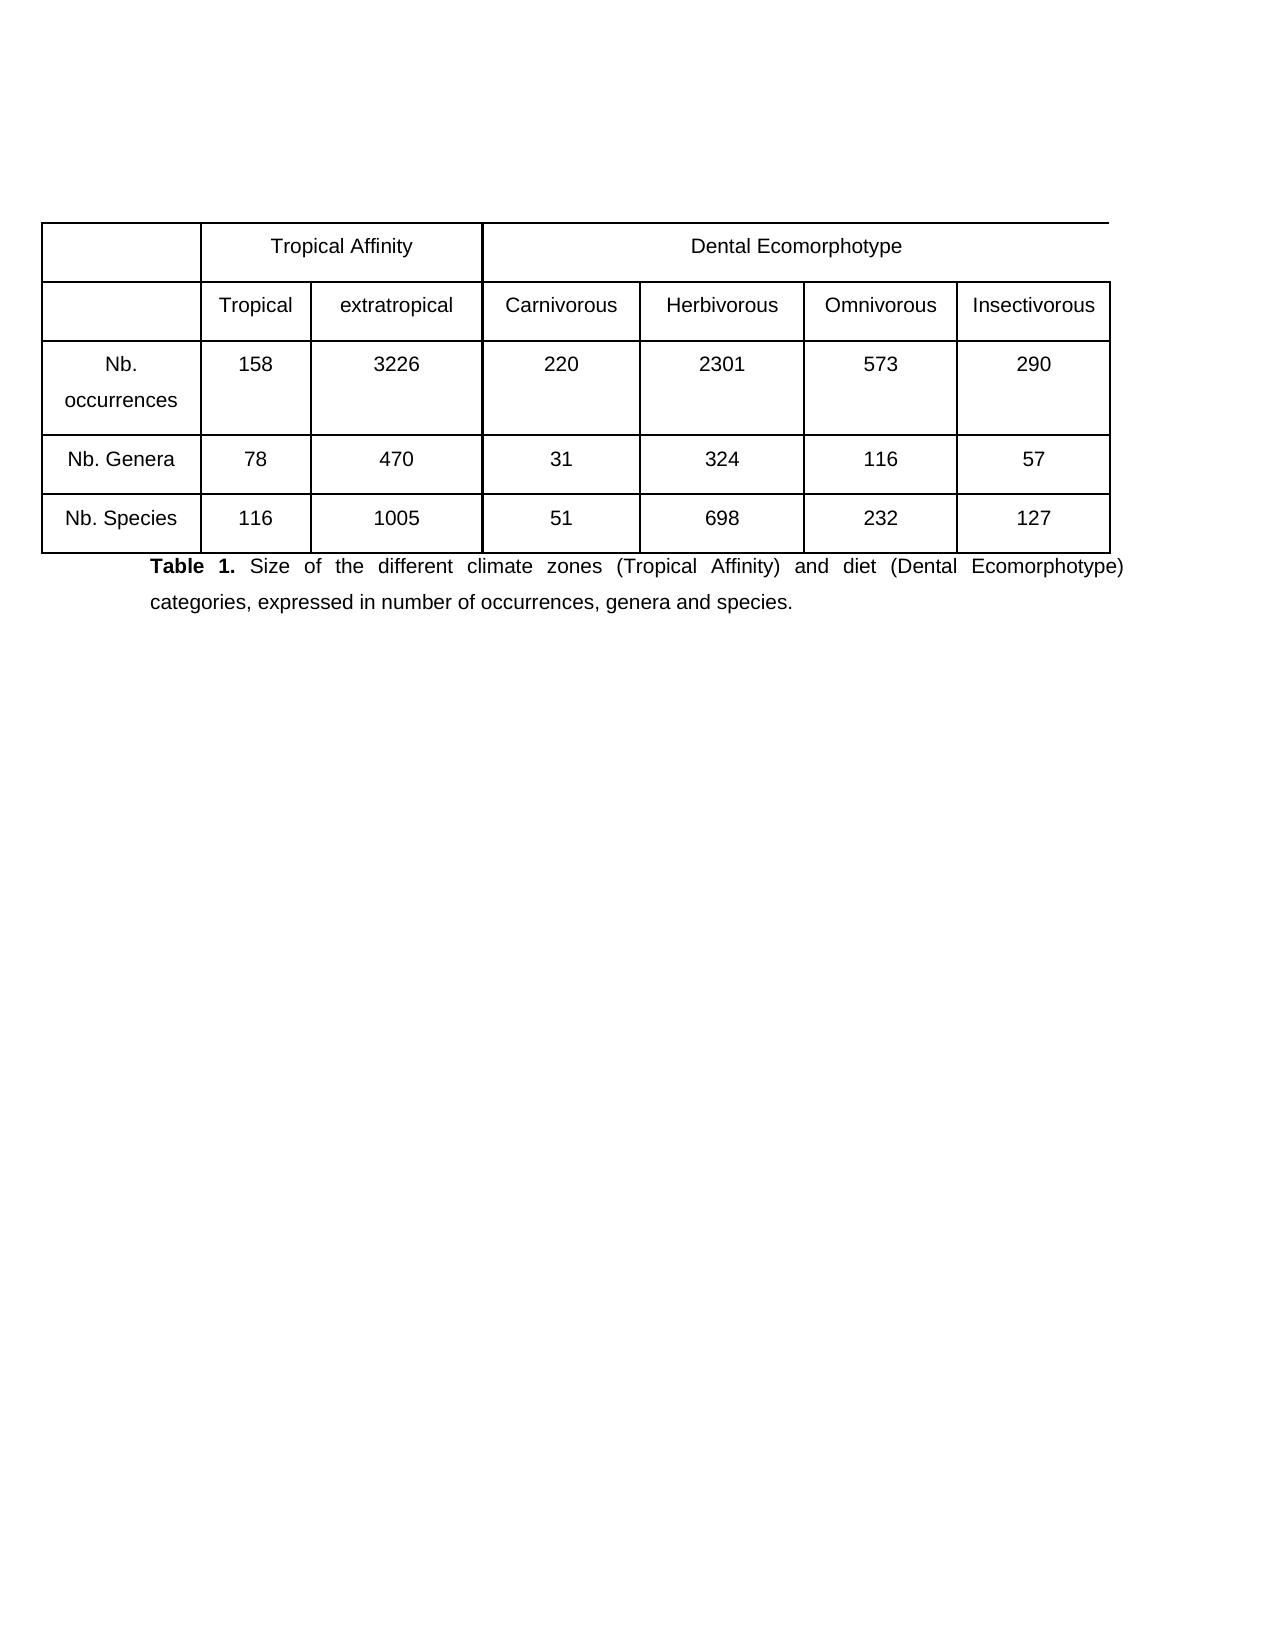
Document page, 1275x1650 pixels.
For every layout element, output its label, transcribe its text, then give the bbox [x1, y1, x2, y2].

table_cell 116 [805, 436, 956, 493]
table_cell 232 [805, 495, 956, 552]
table_cell 573 [805, 342, 956, 434]
table_header Tropical Affinity [202, 224, 481, 281]
table_cell 158 [202, 342, 310, 434]
table_cell 57 [958, 436, 1109, 493]
table_cell 698 [641, 495, 803, 552]
table_cell 290 [958, 342, 1109, 434]
table_cell Tropical [202, 283, 310, 339]
table_cell 1005 [312, 495, 481, 552]
table_cell Nb. Genera [43, 436, 200, 493]
table_cell 324 [641, 436, 803, 493]
table_header [43, 224, 200, 281]
table_cell 220 [484, 342, 639, 434]
table_cell Herbivorous [641, 283, 803, 339]
table_cell Omnivorous [805, 283, 956, 339]
table_cell 3226 [312, 342, 481, 434]
table_cell 31 [484, 436, 639, 493]
table_cell extratropical [312, 283, 481, 339]
table_header Dental Ecomorphotype [484, 224, 1109, 281]
table_cell 127 [958, 495, 1109, 552]
table_cell Carnivorous [484, 283, 639, 339]
table_cell 116 [202, 495, 310, 552]
table_cell [43, 283, 200, 339]
table_cell 470 [312, 436, 481, 493]
table_cell 2301 [641, 342, 803, 434]
text Table 1. Size of the different climate zones (Tropical Affinity) and diet (Dental Ecomorphotype) categories, expressed in number of occurrences, genera and species. [150, 554, 1125, 614]
table_cell 51 [484, 495, 639, 552]
table_cell 78 [202, 436, 310, 493]
table_cell Insectivorous [958, 283, 1109, 339]
table_cell Nb. occurrences [43, 342, 200, 434]
table_cell Nb. Species [43, 495, 200, 552]
